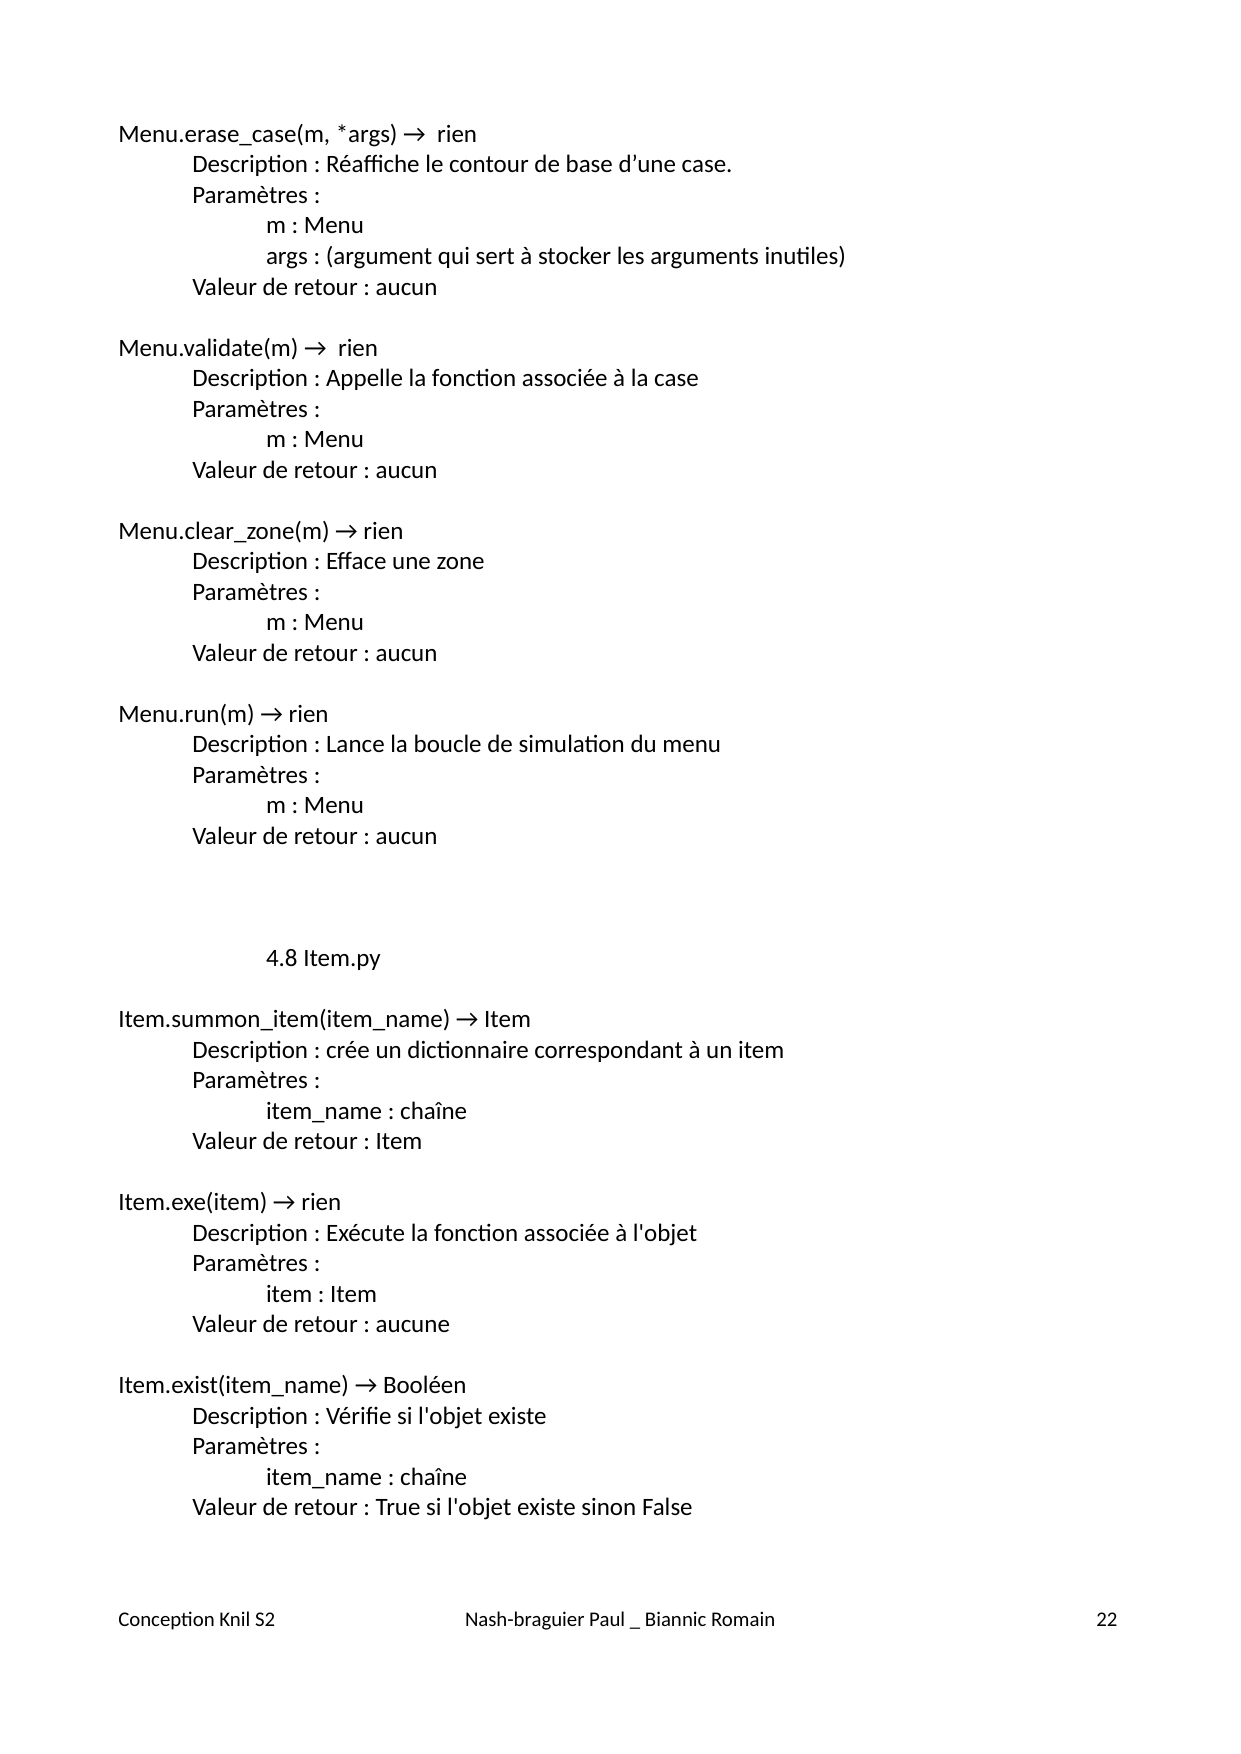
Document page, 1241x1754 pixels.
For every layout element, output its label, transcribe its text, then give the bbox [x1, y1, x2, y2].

text Item.exe(item) → rien [118, 1186, 1122, 1217]
text item_name : chaîne [118, 1461, 1122, 1492]
text args : (argument qui sert à stocker les arguments inutiles) [118, 240, 1122, 271]
text 4.8 Item.py [118, 942, 1122, 973]
text Paramètres : [118, 393, 1122, 423]
text Valeur de retour : aucune [118, 1308, 1122, 1339]
text item : Item [118, 1278, 1122, 1308]
text m : Menu [118, 789, 1122, 820]
text Paramètres : [118, 576, 1122, 606]
text Menu.erase_case(m, *args) → rien [118, 118, 1122, 149]
text Valeur de retour : aucun [118, 820, 1122, 851]
text Paramètres : [118, 1064, 1122, 1095]
text Paramètres : [118, 1431, 1122, 1461]
text Description : Efface une zone [118, 545, 1122, 576]
text Paramètres : [118, 179, 1122, 210]
text Description : Exécute la fonction associée à l'objet [118, 1217, 1122, 1247]
text Item.exist(item_name) → Booléen [118, 1369, 1122, 1400]
text Valeur de retour : Item [118, 1125, 1122, 1156]
text Menu.clear_zone(m) → rien [118, 515, 1122, 545]
text m : Menu [118, 606, 1122, 637]
text Valeur de retour : aucun [118, 454, 1122, 484]
text item_name : chaîne [118, 1095, 1122, 1125]
text Menu.validate(m) → rien [118, 332, 1122, 362]
text Description : crée un dictionnaire correspondant à un item [118, 1034, 1122, 1064]
text Description : Réaffiche le contour de base d’une case. [118, 149, 1122, 179]
text Valeur de retour : aucun [118, 271, 1122, 301]
text m : Menu [118, 210, 1122, 240]
text Paramètres : [118, 759, 1122, 789]
text m : Menu [118, 423, 1122, 454]
text Valeur de retour : True si l'objet existe sinon False [118, 1492, 1122, 1522]
text Item.summon_item(item_name) → Item [118, 1003, 1122, 1034]
text Description : Vérifie si l'objet existe [118, 1400, 1122, 1431]
text Valeur de retour : aucun [118, 637, 1122, 667]
text Description : Lance la boucle de simulation du menu [118, 728, 1122, 759]
text Paramètres : [118, 1247, 1122, 1278]
text Description : Appelle la fonction associée à la case [118, 362, 1122, 393]
text Menu.run(m) → rien [118, 698, 1122, 728]
